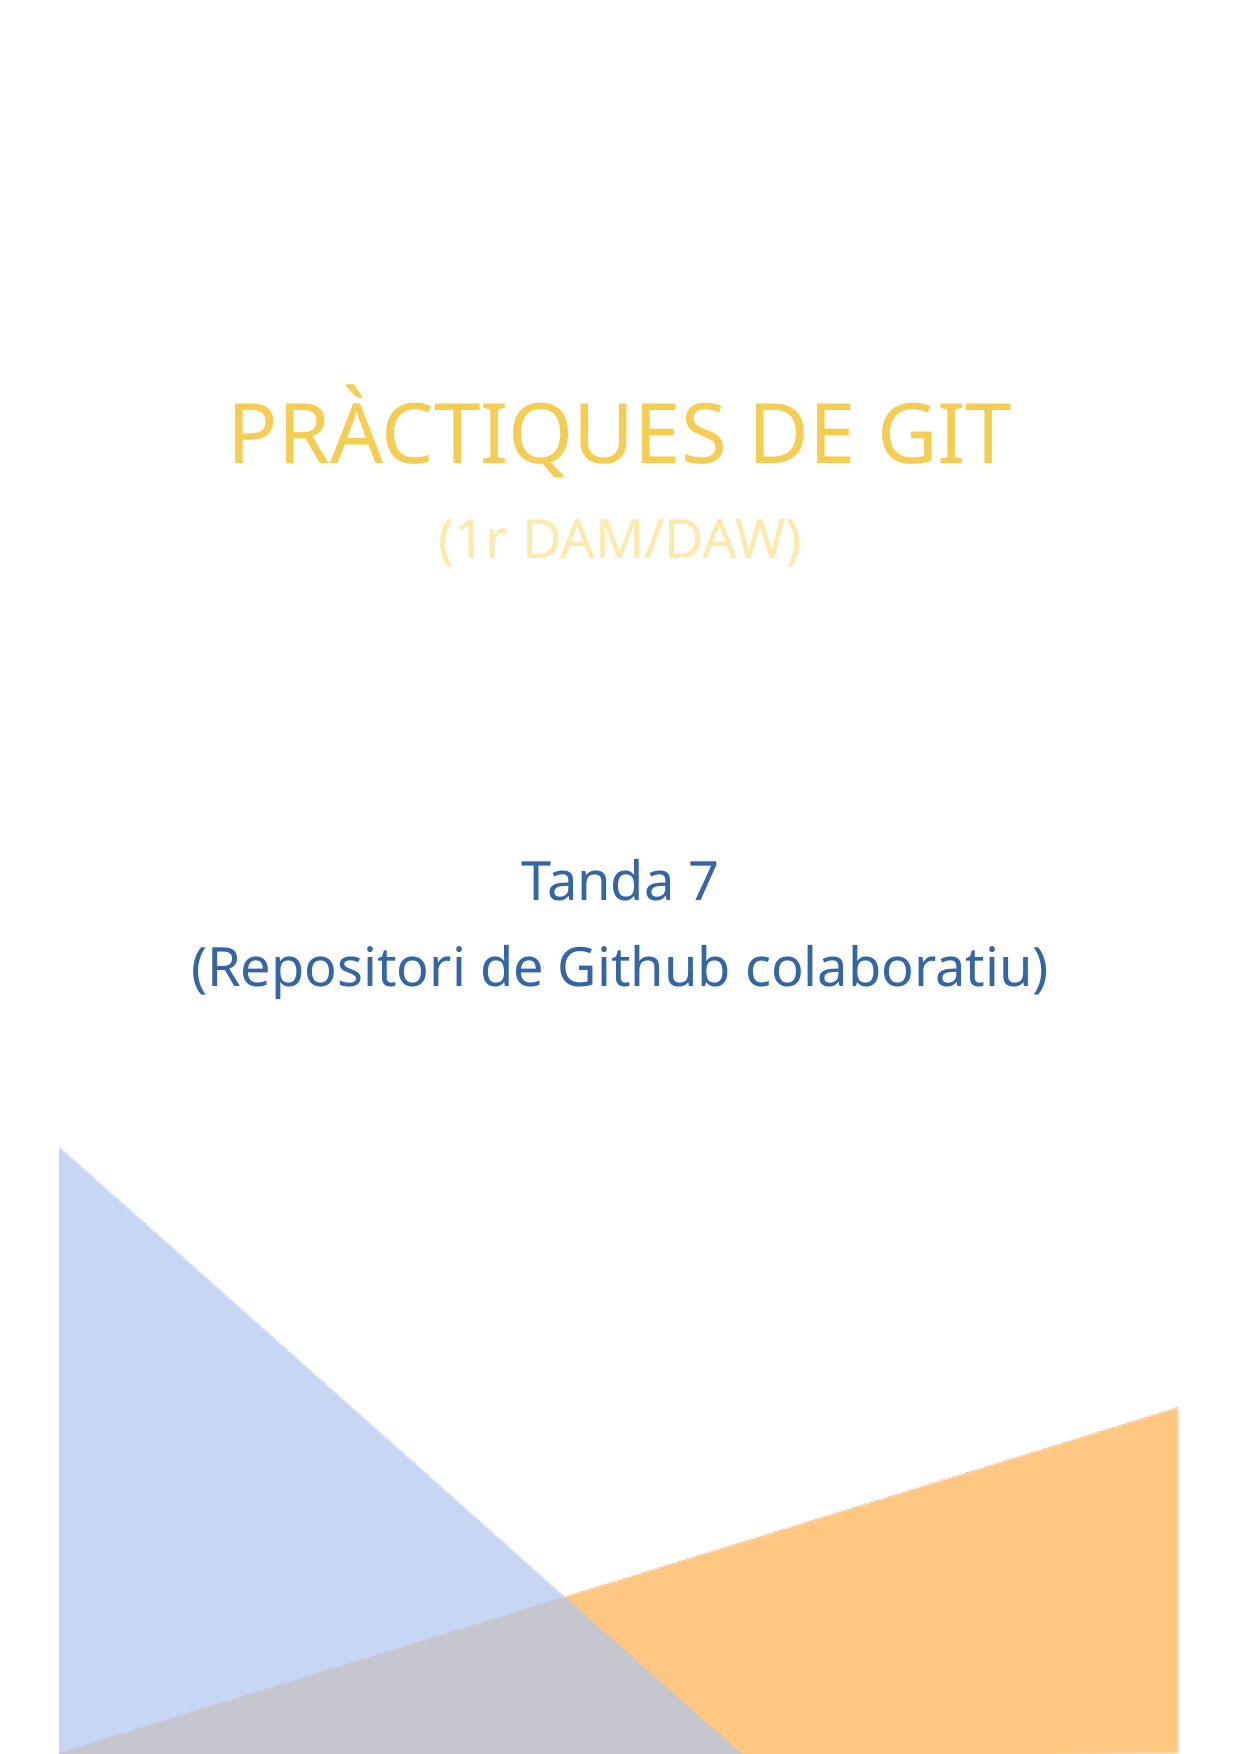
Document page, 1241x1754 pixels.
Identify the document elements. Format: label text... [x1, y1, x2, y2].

text Tanda 7 [47, 843, 59, 916]
text (1r DAM/DAW) [1182, 500, 1193, 574]
text Tanda 7 [1182, 843, 1193, 916]
text (Repositori de Github colaboratiu) [1182, 928, 1193, 1002]
picture [59, 167, 1182, 1754]
text PRÀCTIQUES DE GIT [1182, 375, 1193, 488]
text PRÀCTIQUES DE GIT [47, 375, 59, 488]
text (1r DAM/DAW) [47, 500, 59, 574]
text (Repositori de Github colaboratiu) [47, 928, 59, 1002]
